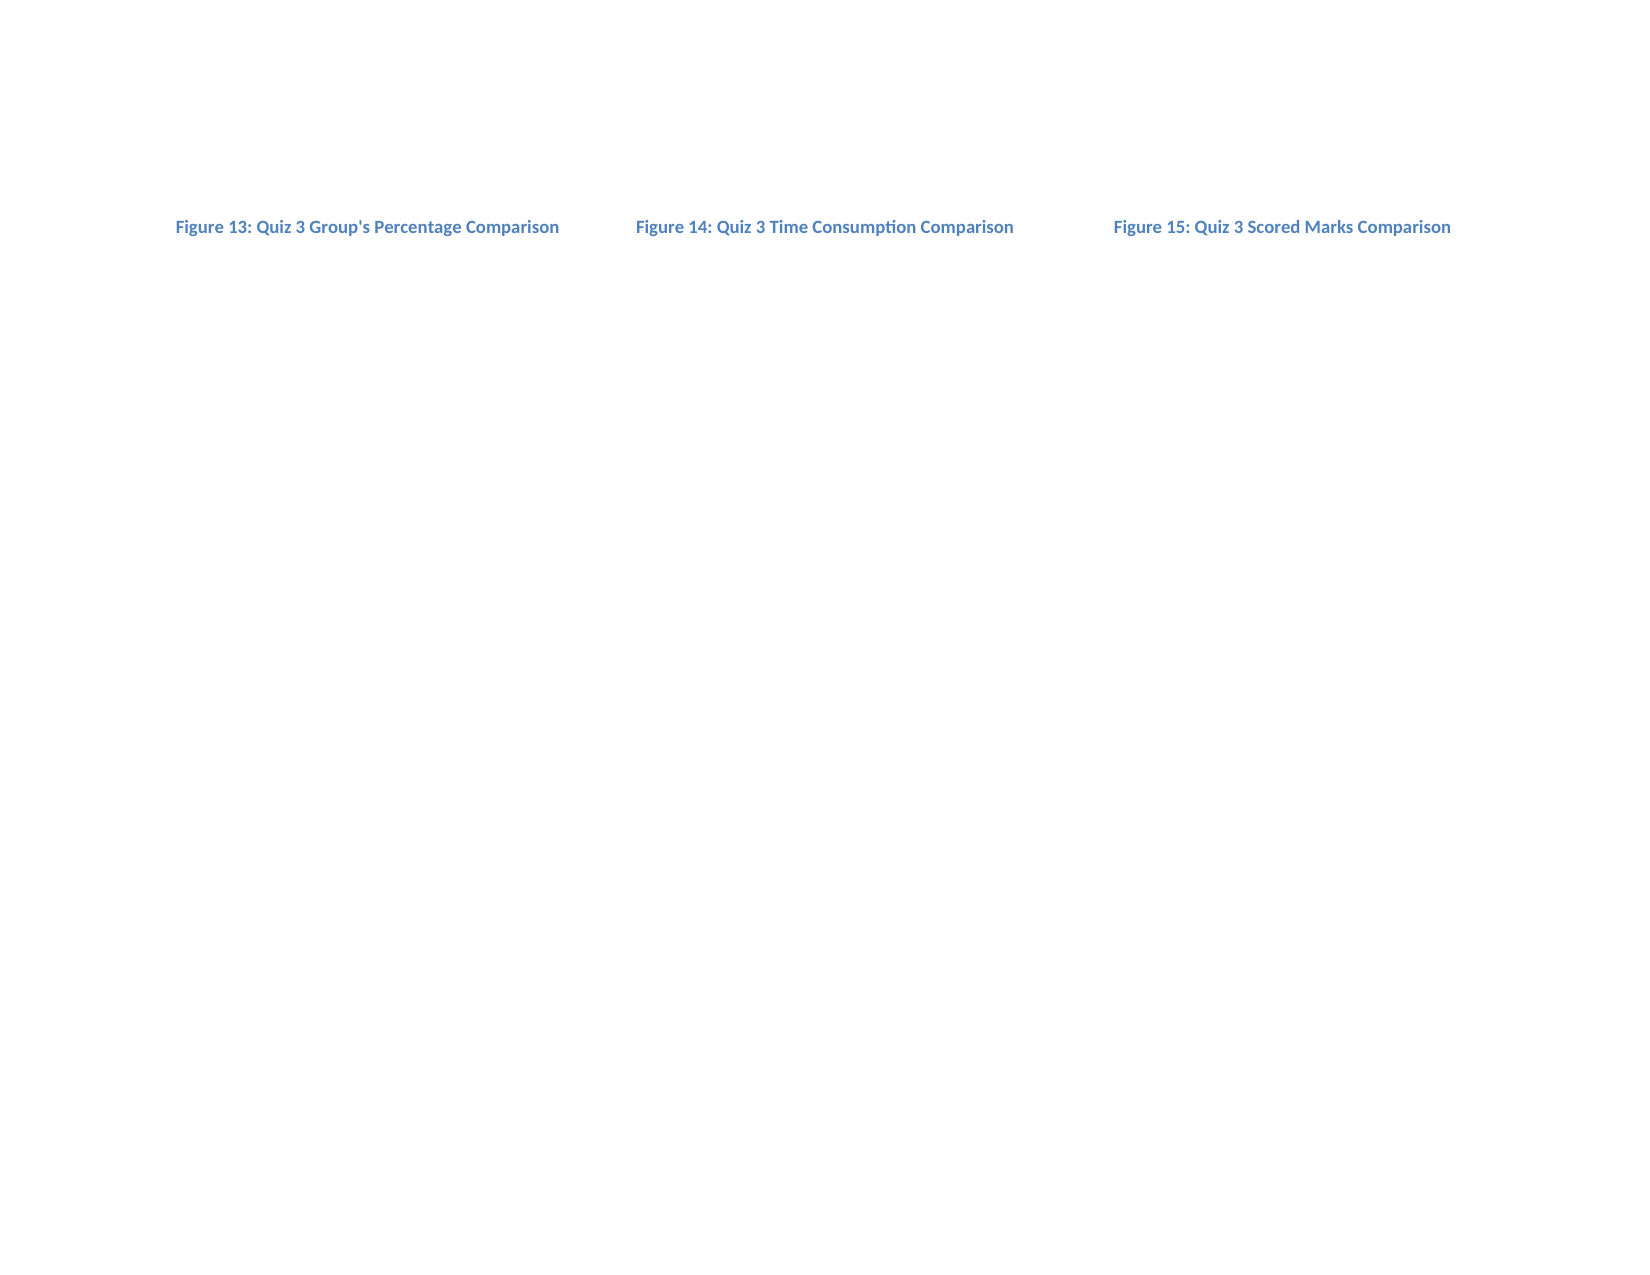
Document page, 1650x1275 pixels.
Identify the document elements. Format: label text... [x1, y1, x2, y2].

table_cell Figure 15: Quiz 3 Scored Marks Comparison [1054, 216, 1511, 238]
table_cell Figure 13: Quiz 3 Group's Percentage Comparison [139, 216, 596, 238]
table_cell Figure 14: Quiz 3 Time Consumption Comparison [596, 216, 1054, 238]
